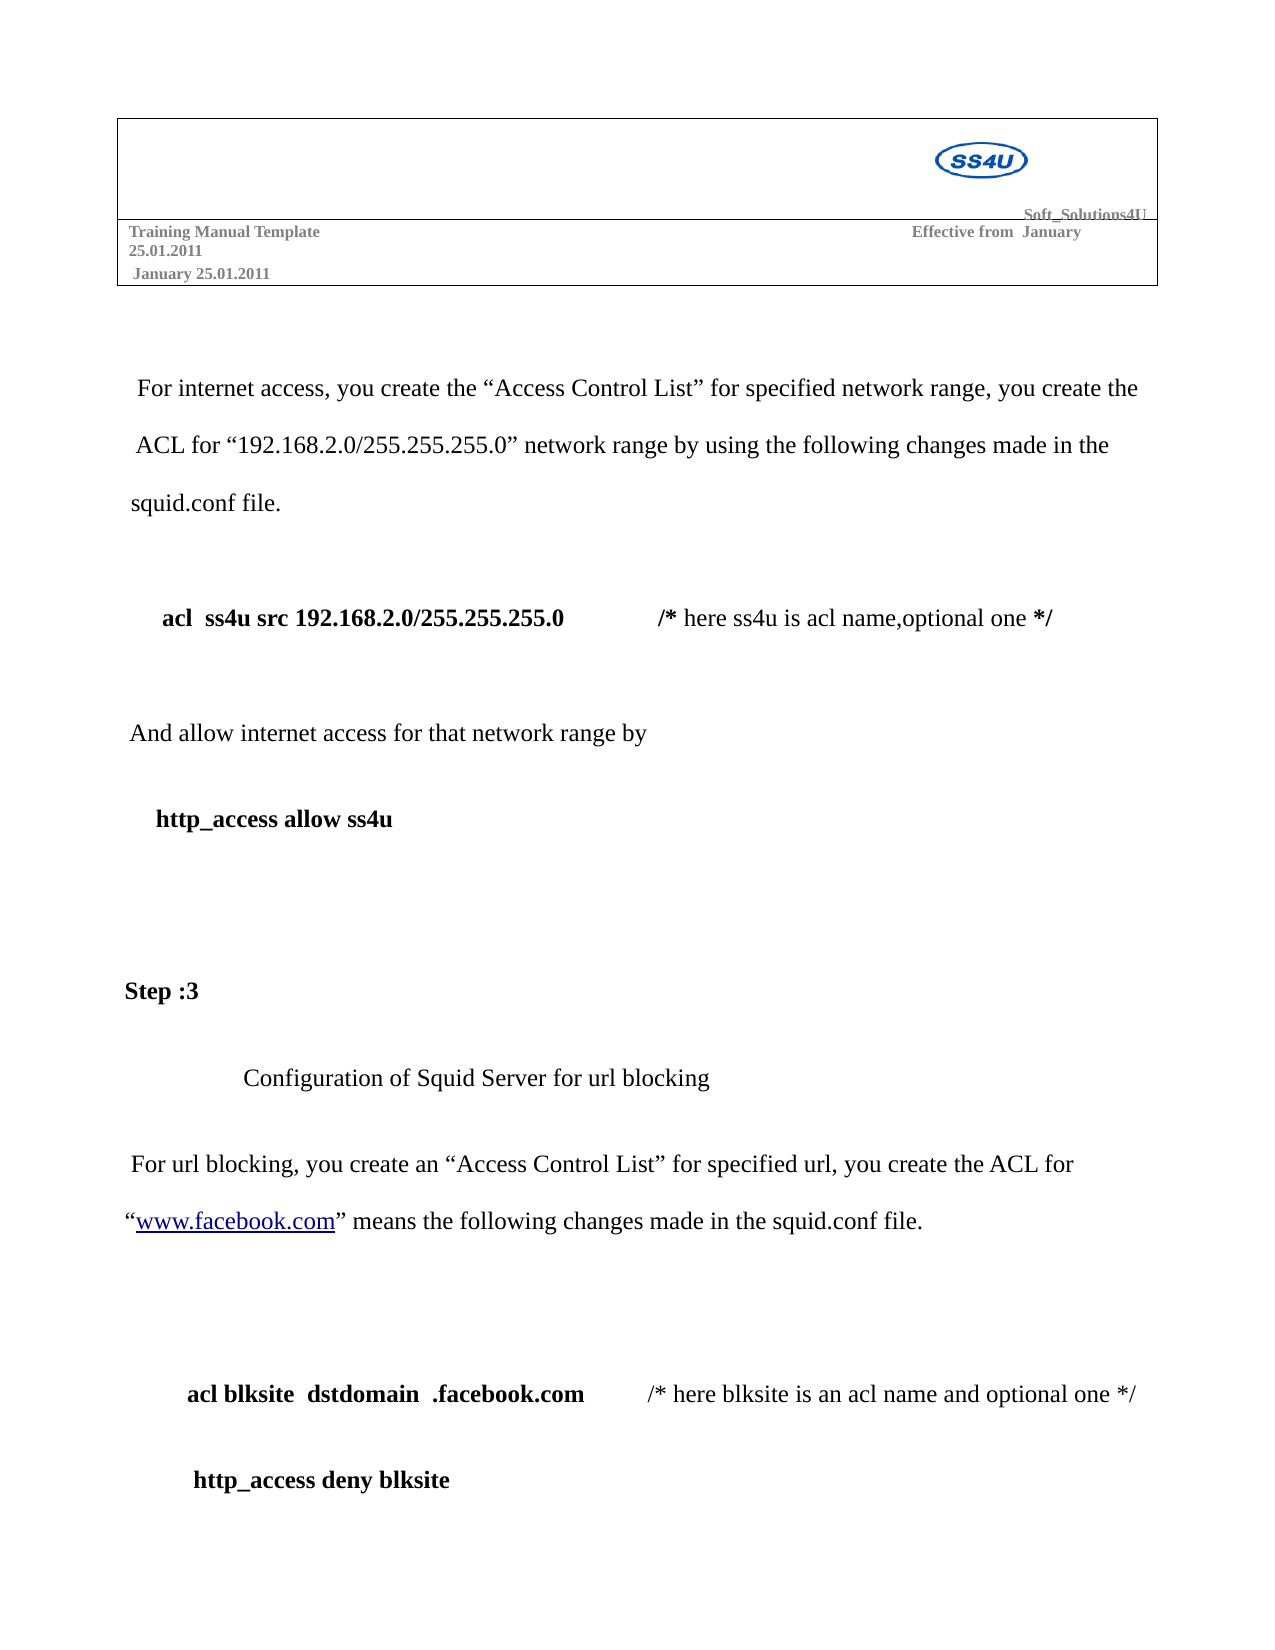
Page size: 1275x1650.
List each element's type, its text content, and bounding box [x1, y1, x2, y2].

text Step :3 [118, 976, 1157, 1005]
text “www.facebook.com” means the following changes made in the squid.conf file. [118, 1206, 1157, 1235]
text And allow internet access for that network range by [118, 718, 1157, 746]
text For internet access, you create the “Access Control List” for specified network range, you create the [118, 373, 1157, 401]
text http_access deny blksite [118, 1465, 1157, 1494]
text http_access allow ss4u [118, 804, 1157, 833]
text acl blksite dstdomain .facebook.com /* here blksite is an acl name and optional one */ [118, 1379, 1157, 1408]
picture [926, 140, 1118, 179]
text ACL for “192.168.2.0/255.255.255.0” network range by using the following changes made in the [118, 430, 1157, 459]
text acl ss4u src 192.168.2.0/255.255.255.0 /* here ss4u is acl name,optional one */ [118, 603, 1157, 631]
table_header Soft_Solutions4U Quality System Procedure [118, 119, 1157, 218]
text For url blocking, you create an “Access Control List” for specified url, you create the ACL for [118, 1149, 1157, 1178]
text Configuration of Squid Server for url blocking [118, 1063, 1157, 1091]
table_cell Training Manual Template Effective from January 25.01.2011 January 25.01.2011 [118, 220, 1157, 285]
text squid.conf file. [118, 488, 1157, 516]
